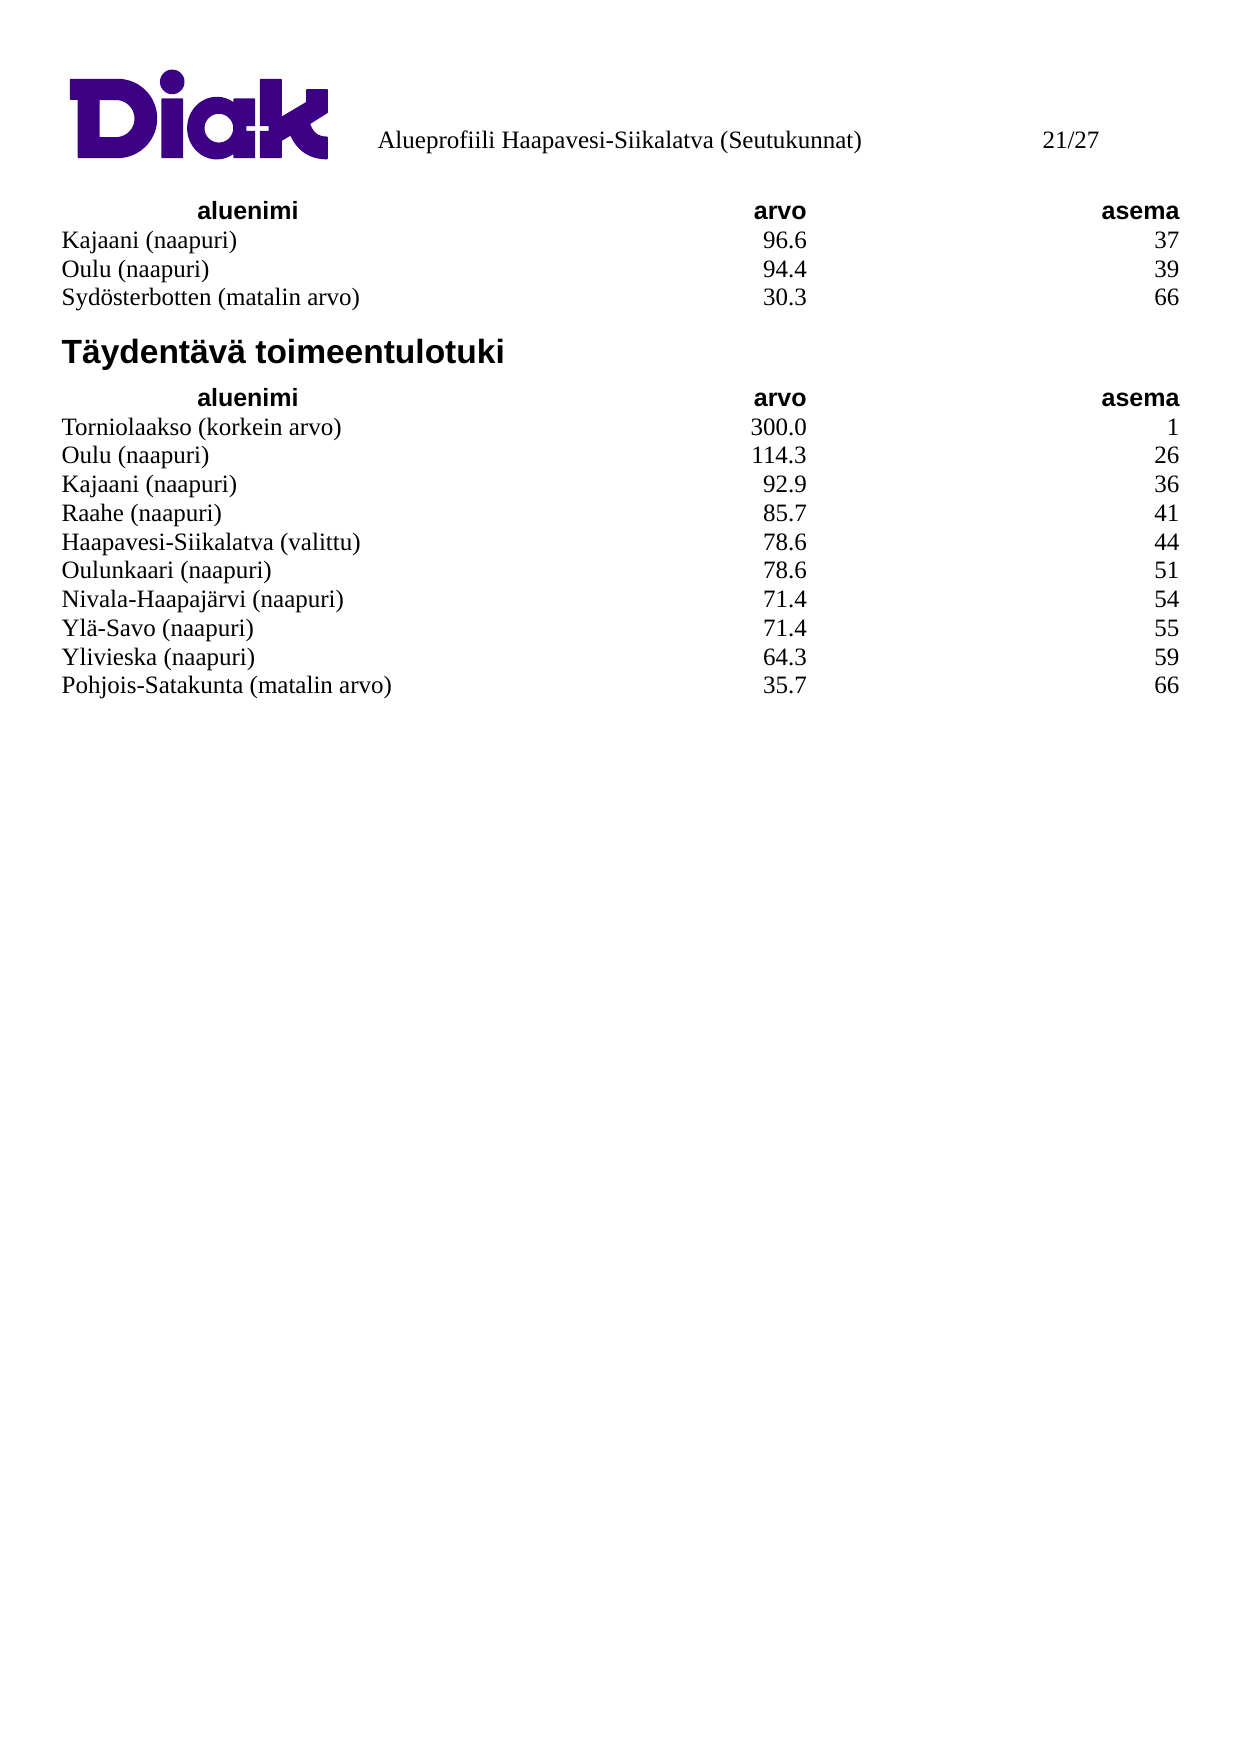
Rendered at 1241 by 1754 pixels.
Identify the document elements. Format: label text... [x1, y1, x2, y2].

table_cell 35.7 [434, 671, 806, 699]
table_cell Raahe (naapuri) [61, 498, 434, 527]
table_cell Ylä-Savo (naapuri) [61, 613, 434, 642]
table_cell Oulu (naapuri) [61, 441, 434, 469]
table_cell 26 [806, 441, 1179, 469]
table_cell 78.6 [434, 556, 806, 584]
table_cell 39 [806, 254, 1179, 282]
table_cell Pohjois-Satakunta (matalin arvo) [61, 671, 434, 699]
table_cell 71.4 [434, 613, 806, 642]
table_cell 85.7 [434, 498, 806, 527]
table_header aluenimi [61, 383, 434, 412]
table_cell 92.9 [434, 469, 806, 498]
table_cell 96.6 [434, 225, 806, 254]
table_header arvo [434, 383, 806, 412]
table_header aluenimi [61, 196, 434, 225]
table_cell Oulunkaari (naapuri) [61, 556, 434, 584]
table_cell 71.4 [434, 584, 806, 613]
table_cell 55 [806, 613, 1179, 642]
table_cell 1 [806, 412, 1179, 441]
table_cell 30.3 [434, 283, 806, 311]
table_cell Sydösterbotten (matalin arvo) [61, 283, 434, 311]
table_cell Haapavesi-Siikalatva (valittu) [61, 527, 434, 556]
table_cell Oulu (naapuri) [61, 254, 434, 282]
table_cell Nivala-Haapajärvi (naapuri) [61, 584, 434, 613]
table_cell 41 [806, 498, 1179, 527]
table_header asema [806, 383, 1179, 412]
table_cell 66 [806, 283, 1179, 311]
table_cell 114.3 [434, 441, 806, 469]
table_cell Torniolaakso (korkein arvo) [61, 412, 434, 441]
table_cell Kajaani (naapuri) [61, 225, 434, 254]
table_cell 36 [806, 469, 1179, 498]
table_cell 59 [806, 642, 1179, 671]
table_cell 37 [806, 225, 1179, 254]
table_cell 94.4 [434, 254, 806, 282]
table_cell 66 [806, 671, 1179, 699]
table_cell 51 [806, 556, 1179, 584]
table_cell Ylivieska (naapuri) [61, 642, 434, 671]
table_cell Kajaani (naapuri) [61, 469, 434, 498]
table_header arvo [434, 196, 806, 225]
table_cell 54 [806, 584, 1179, 613]
table_cell 300.0 [434, 412, 806, 441]
table_header asema [806, 196, 1179, 225]
table_cell 64.3 [434, 642, 806, 671]
subtitle Täydentävä toimeentulotuki [61, 332, 1179, 371]
table_cell 78.6 [434, 527, 806, 556]
table_cell 44 [806, 527, 1179, 556]
